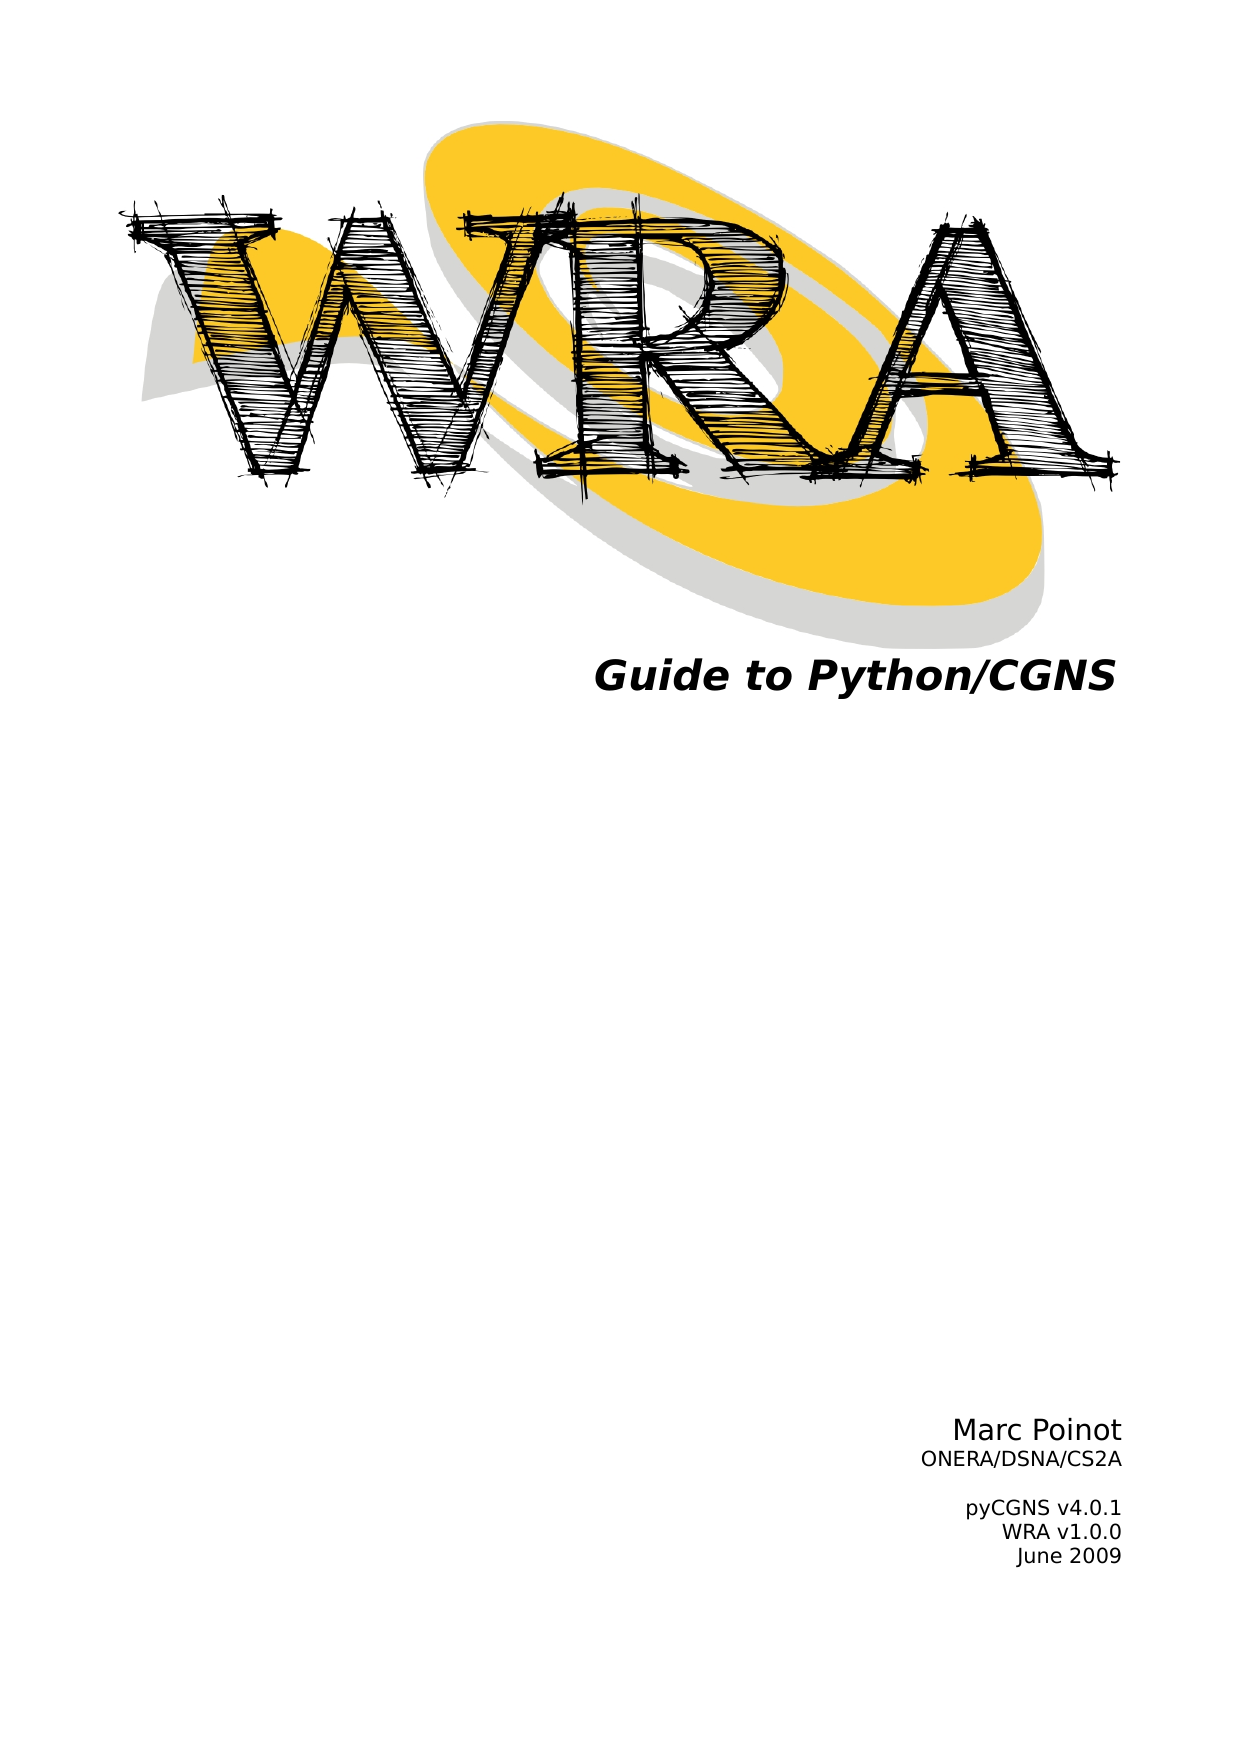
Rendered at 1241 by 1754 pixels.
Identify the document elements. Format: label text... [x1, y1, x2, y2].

text ONERA/DSNA/CS2A [118, 1447, 1122, 1471]
text pyCGNS v4.0.1 [118, 1496, 1122, 1520]
picture [118, 121, 1121, 649]
text Marc Poinot [118, 1413, 1122, 1447]
text June 2009 [118, 1544, 1122, 1568]
text WRA v1.0.0 [118, 1520, 1122, 1544]
text Guide to Python/CGNS [118, 118, 1122, 700]
